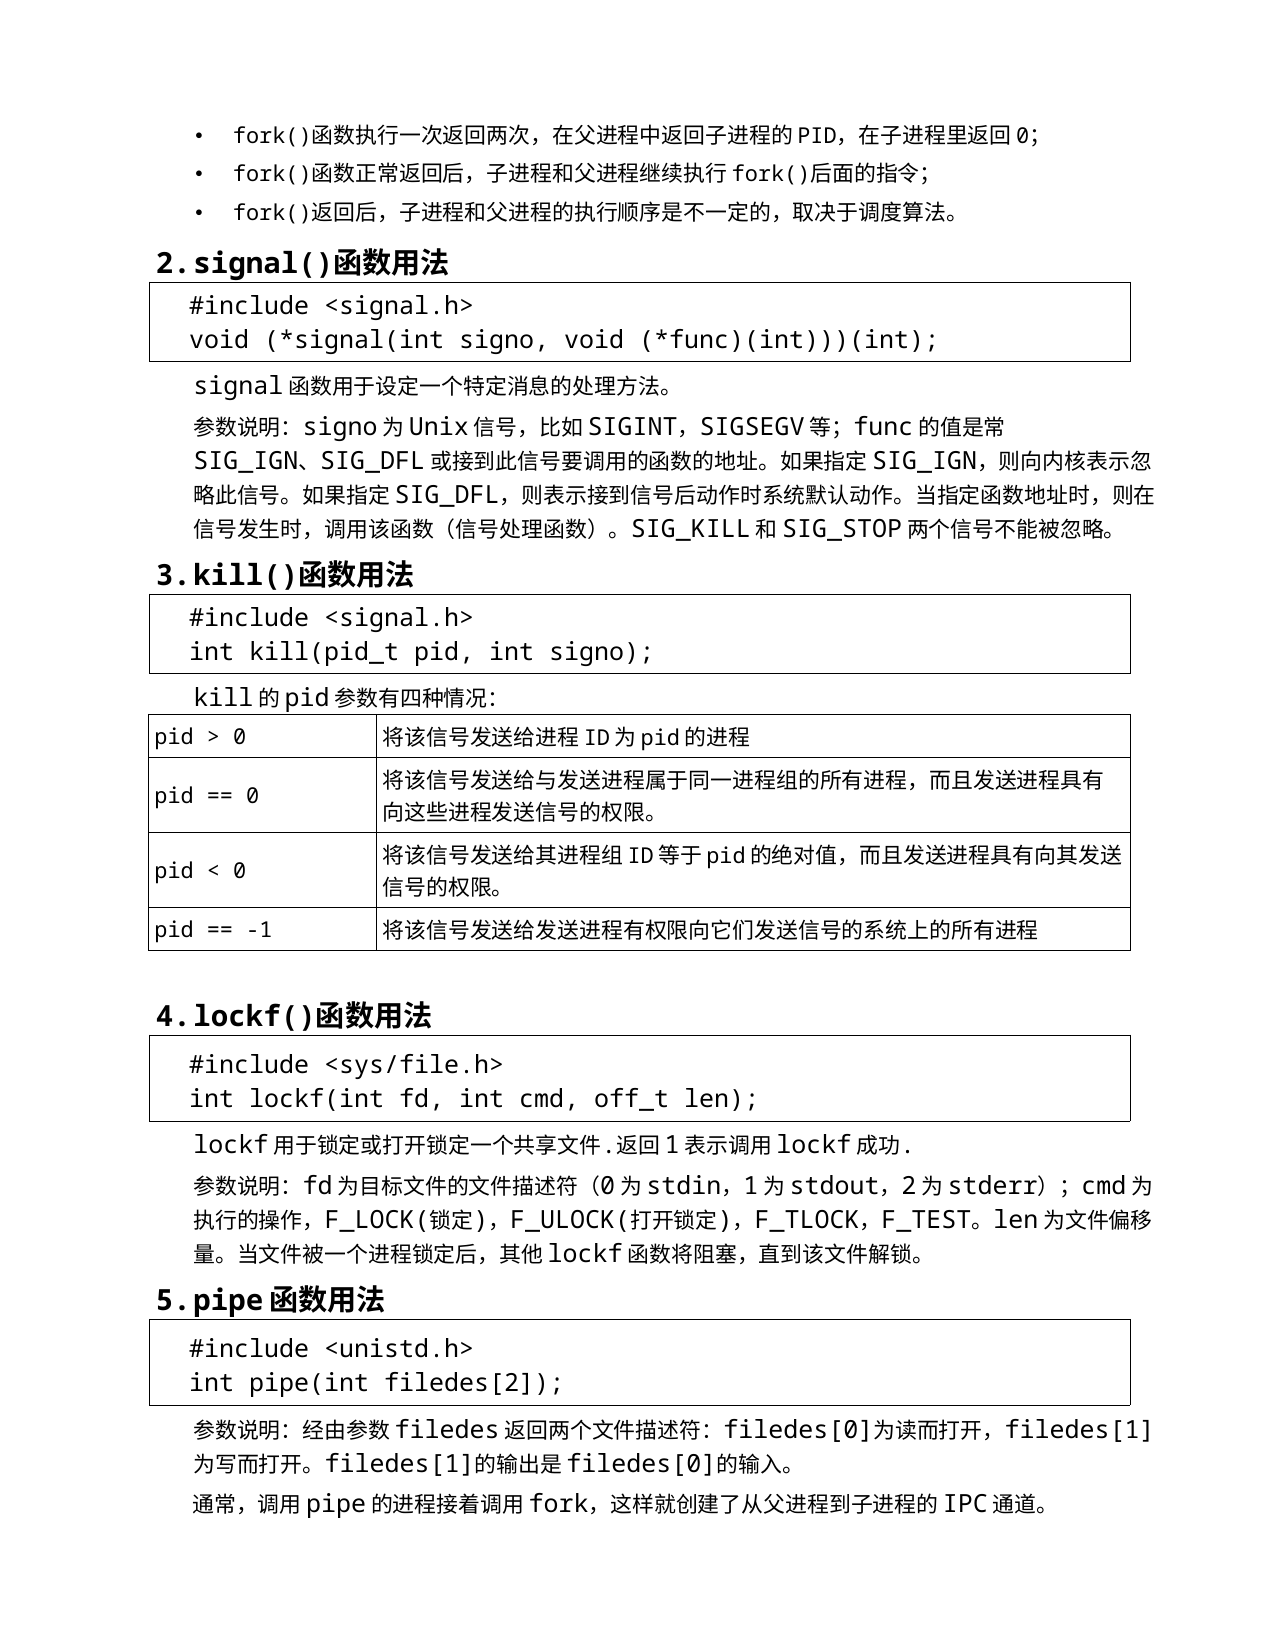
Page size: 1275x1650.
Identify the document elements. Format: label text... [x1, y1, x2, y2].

table_cell pid == 0 [149, 758, 376, 832]
list lockf用于锁定或打开锁定一个共享文件.返回1表示调用lockf成功. [156, 1127, 1157, 1161]
table_cell 将该信号发送给其进程组ID等于pid的绝对值，而且发送进程具有向其发送信号的权限。 [377, 833, 1130, 907]
list 参数说明：signo为Unix信号，比如SIGINT，SIGSEGV等；func的值是常SIG_IGN、SIG_DFL或接到此信号要调用的函数的地址。如果指定SIG_IGN，则向内核表示忽略此信号。如果指定SIG_DFL，则表示接到信号后动作时系统默认动作。当指定函数地址时，则在信号发生时，调用该函数（信号处理函数）。SIG_KILL和SIG_STOP两个信号不能被忽略。 [156, 408, 1157, 545]
list fork()函数正常返回后，子进程和父进程继续执行fork()后面的指令； [195, 156, 1157, 188]
table_header #include <signal.h> void (*signal(int signo, void (*func)(int)))(int); [150, 283, 1130, 361]
table_cell pid < 0 [149, 833, 376, 907]
list signal函数用于设定一个特定消息的处理方法。 [156, 368, 1157, 402]
table_header pid > 0 [149, 715, 376, 757]
table_cell 将该信号发送给与发送进程属于同一进程组的所有进程，而且发送进程具有向这些进程发送信号的权限。 [377, 758, 1130, 832]
list 参数说明：经由参数filedes返回两个文件描述符：filedes[0]为读而打开，filedes[1]为写而打开。filedes[1]的输出是filedes[0]的输入。 [156, 1411, 1157, 1479]
table_header #include <signal.h> int kill(pid_t pid, int signo); [150, 595, 1130, 673]
list pipe函数用法 [156, 1276, 1157, 1319]
list fork()函数执行一次返回两次，在父进程中返回子进程的PID，在子进程里返回0； [195, 118, 1157, 150]
text 通常，调用pipe的进程接着调用fork，这样就创建了从父进程到子进程的IPC通道。 [118, 1486, 1157, 1520]
list fork()返回后，子进程和父进程的执行顺序是不一定的，取决于调度算法。 [195, 194, 1157, 226]
table_header #include <unistd.h> int pipe(int filedes[2]); [150, 1320, 1130, 1405]
list kill()函数用法 [156, 551, 1157, 593]
list lockf()函数用法 [156, 992, 1157, 1034]
list kill的pid参数有四种情况： [156, 680, 1157, 714]
table_cell pid == -1 [149, 908, 376, 950]
table_header #include <sys/file.h> int lockf(int fd, int cmd, off_t len); [150, 1036, 1130, 1121]
table_header 将该信号发送给进程ID为pid的进程 [377, 715, 1130, 757]
table_cell 将该信号发送给发送进程有权限向它们发送信号的系统上的所有进程 [377, 908, 1130, 950]
list signal()函数用法 [156, 239, 1157, 282]
list 参数说明：fd为目标文件的文件描述符（0为stdin，1为stdout，2为stderr）；cmd为执行的操作，F_LOCK(锁定)，F_ULOCK(打开锁定)，F_TLOCK，F_TEST。len为文件偏移量。当文件被一个进程锁定后，其他lockf函数将阻塞，直到该文件解锁。 [156, 1168, 1157, 1270]
